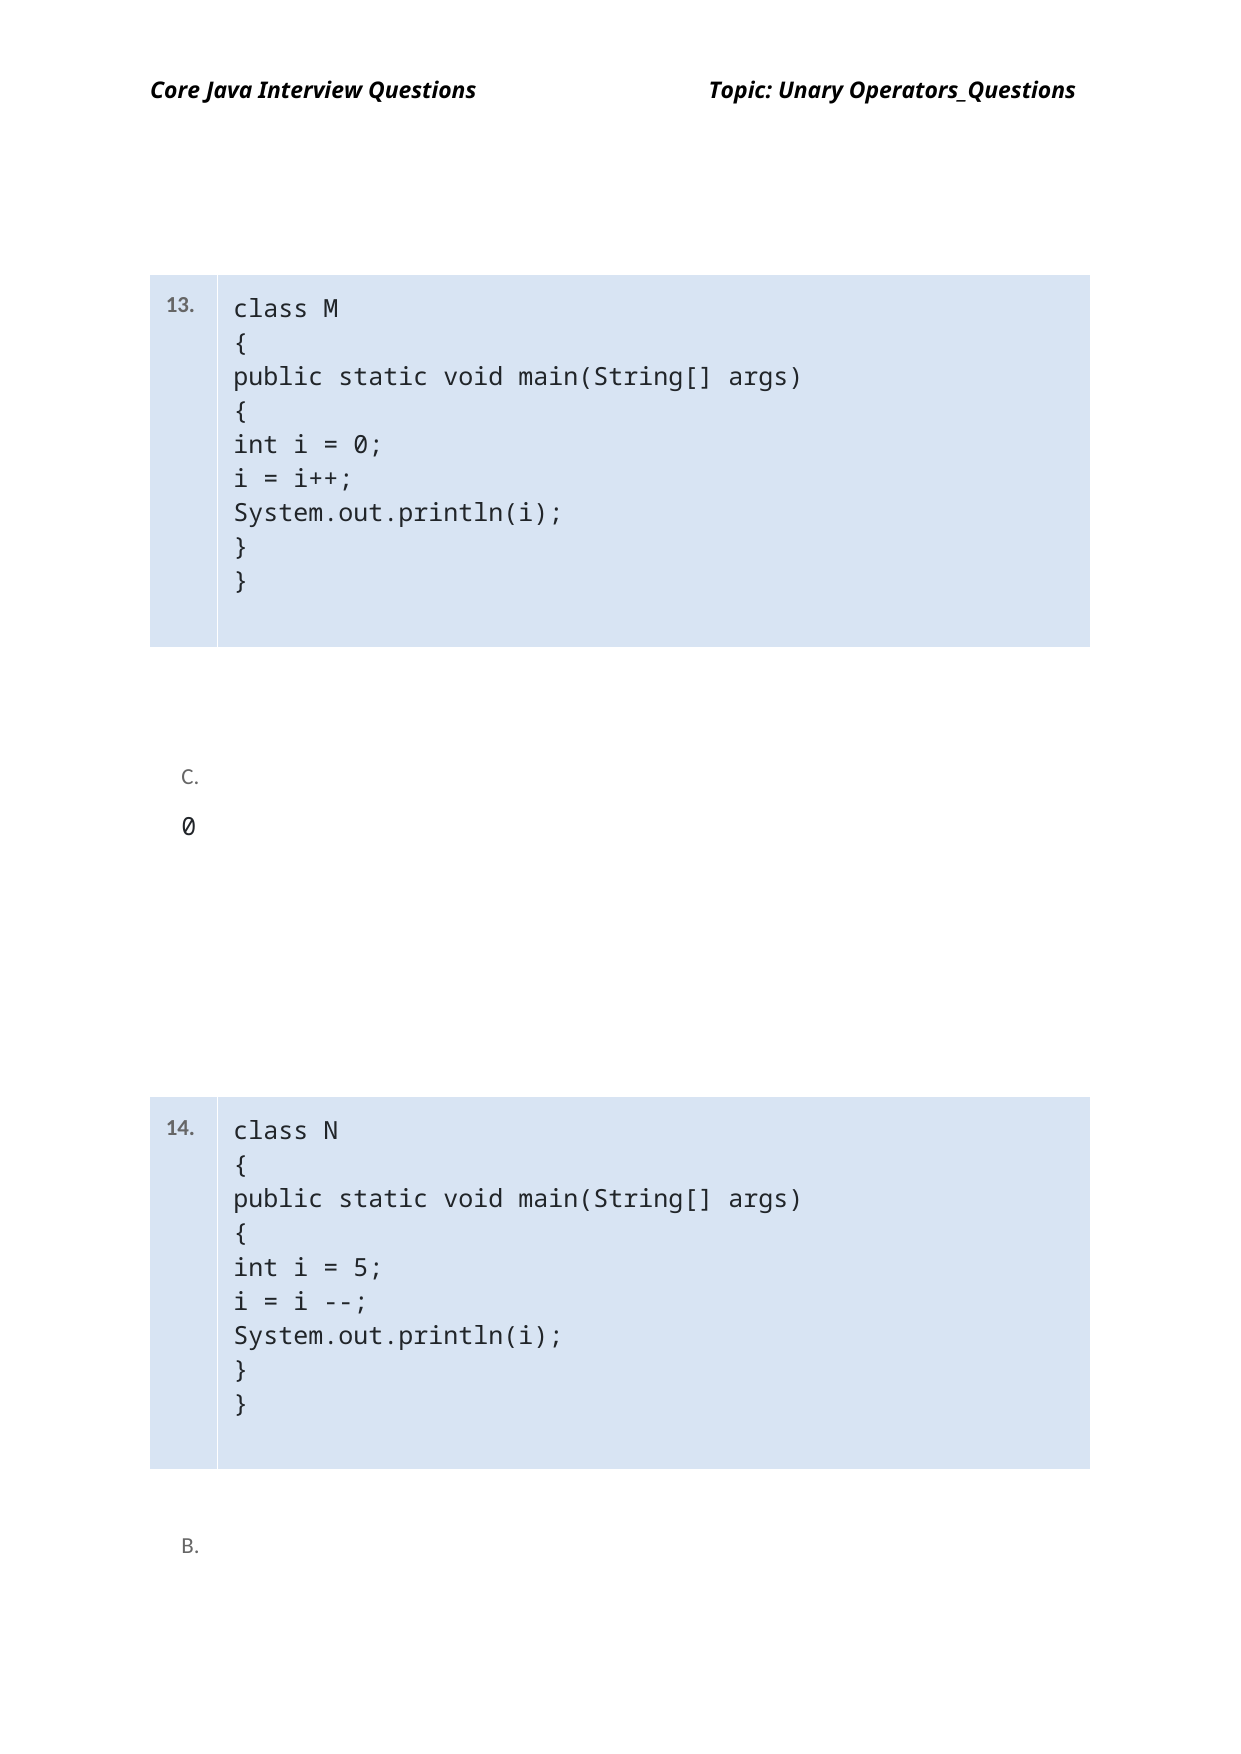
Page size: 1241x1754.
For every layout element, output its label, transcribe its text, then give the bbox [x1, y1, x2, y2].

table_header C. 0 [181, 762, 241, 843]
table_cell class N { public static void main(String[] args) { int i = 5; i = i --; System.out.println(i); } } [218, 1097, 1090, 1469]
table_cell 14. [150, 1097, 217, 1469]
table_cell [150, 150, 1090, 275]
table_header [181, 663, 242, 709]
table_header 13. [150, 275, 217, 647]
table_header [181, 166, 242, 212]
table_cell [150, 647, 1090, 1097]
table_header B. [181, 1532, 242, 1578]
table_header class M { public static void main(String[] args) { int i = 0; i = i++; System.out.println(i); } } [218, 275, 1090, 647]
table_header [181, 1485, 242, 1532]
table_cell [150, 1469, 1090, 1594]
table_header [181, 709, 242, 762]
table_header [181, 213, 241, 259]
